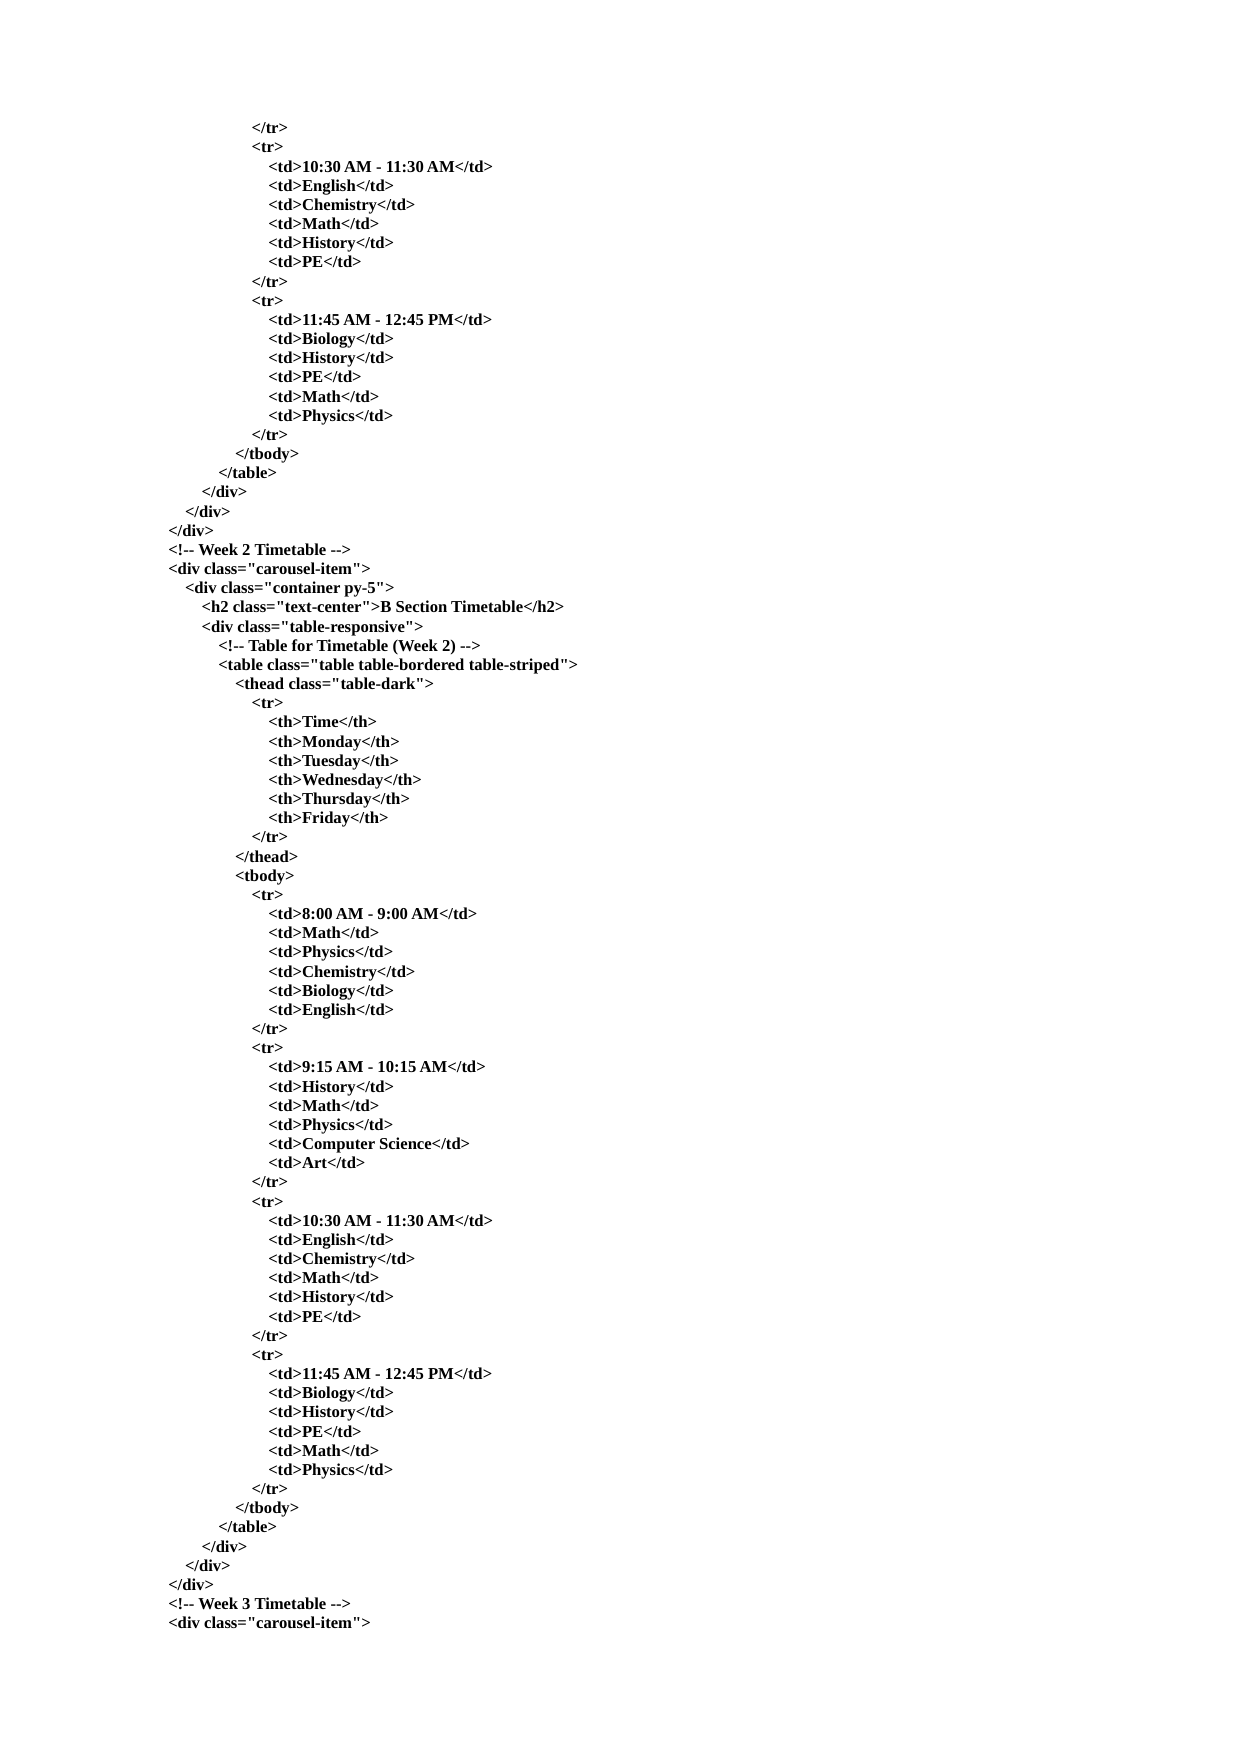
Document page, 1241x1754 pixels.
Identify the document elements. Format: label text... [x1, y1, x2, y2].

text <td>Art</td> [118, 1153, 1122, 1172]
text </div> [118, 1556, 1122, 1575]
text <td>8:00 AM - 9:00 AM</td> [118, 904, 1122, 923]
text <td>Biology</td> [118, 329, 1122, 348]
text </div> [118, 1575, 1122, 1594]
text <tbody> [118, 866, 1122, 885]
text </tr> [118, 1479, 1122, 1498]
text <th>Time</th> [118, 712, 1122, 731]
text <td>Physics</td> [118, 1460, 1122, 1479]
text <td>PE</td> [118, 1421, 1122, 1441]
text <td>10:30 AM - 11:30 AM</td> [118, 156, 1122, 176]
text <tr> [118, 1191, 1122, 1211]
text <td>Physics</td> [118, 406, 1122, 425]
text <tr> [118, 1345, 1122, 1364]
text <th>Thursday</th> [118, 789, 1122, 808]
text <table class="table table-bordered table-striped"> [118, 655, 1122, 674]
text <h2 class="text-center">B Section Timetable</h2> [118, 597, 1122, 616]
text <td>10:30 AM - 11:30 AM</td> [118, 1211, 1122, 1230]
text <td>English</td> [118, 1230, 1122, 1249]
text <tr> [118, 1038, 1122, 1057]
text <td>Math</td> [118, 1441, 1122, 1460]
text <td>Chemistry</td> [118, 195, 1122, 214]
text </thead> [118, 846, 1122, 866]
text <td>Math</td> [118, 214, 1122, 233]
text <td>9:15 AM - 10:15 AM</td> [118, 1057, 1122, 1076]
text <td>PE</td> [118, 1306, 1122, 1326]
text </table> [118, 1517, 1122, 1536]
text <td>English</td> [118, 176, 1122, 195]
text </tr> [118, 118, 1122, 137]
text <td>Physics</td> [118, 942, 1122, 961]
text <!-- Week 3 Timetable --> [118, 1594, 1122, 1613]
text <td>Math</td> [118, 1096, 1122, 1115]
text </div> [118, 1536, 1122, 1556]
text <tr> [118, 885, 1122, 904]
text <td>History</td> [118, 1076, 1122, 1096]
text <td>Computer Science</td> [118, 1134, 1122, 1153]
text <td>Math</td> [118, 923, 1122, 942]
text <td>Chemistry</td> [118, 961, 1122, 981]
text <tr> [118, 693, 1122, 712]
text <td>Physics</td> [118, 1115, 1122, 1134]
text </table> [118, 463, 1122, 482]
text </div> [118, 482, 1122, 501]
text <div class="carousel-item"> [118, 1613, 1122, 1632]
text </tr> [118, 1019, 1122, 1038]
text </tr> [118, 1172, 1122, 1191]
text <td>History</td> [118, 1402, 1122, 1421]
text <td>Chemistry</td> [118, 1249, 1122, 1268]
text <td>History</td> [118, 1287, 1122, 1306]
text <th>Wednesday</th> [118, 770, 1122, 789]
text <td>PE</td> [118, 367, 1122, 386]
text <td>Biology</td> [118, 981, 1122, 1000]
text </tbody> [118, 444, 1122, 463]
text <td>History</td> [118, 348, 1122, 367]
text <!-- Week 2 Timetable --> [118, 540, 1122, 559]
text <tr> [118, 291, 1122, 310]
text <td>History</td> [118, 233, 1122, 252]
text <th>Friday</th> [118, 808, 1122, 827]
text </tr> [118, 1326, 1122, 1345]
text <thead class="table-dark"> [118, 674, 1122, 693]
text <div class="carousel-item"> [118, 559, 1122, 578]
text </tbody> [118, 1498, 1122, 1517]
text <!-- Table for Timetable (Week 2) --> [118, 636, 1122, 655]
text </tr> [118, 827, 1122, 846]
text <tr> [118, 137, 1122, 156]
text <td>11:45 AM - 12:45 PM</td> [118, 310, 1122, 329]
text <th>Tuesday</th> [118, 751, 1122, 770]
text </div> [118, 521, 1122, 540]
text <td>English</td> [118, 1000, 1122, 1019]
text <th>Monday</th> [118, 731, 1122, 751]
text <td>PE</td> [118, 252, 1122, 271]
text </tr> [118, 425, 1122, 444]
text </tr> [118, 271, 1122, 291]
text <div class="table-responsive"> [118, 616, 1122, 636]
text <td>11:45 AM - 12:45 PM</td> [118, 1364, 1122, 1383]
text <td>Math</td> [118, 1268, 1122, 1287]
text <td>Math</td> [118, 386, 1122, 406]
text <div class="container py-5"> [118, 578, 1122, 597]
text <td>Biology</td> [118, 1383, 1122, 1402]
text </div> [118, 501, 1122, 521]
